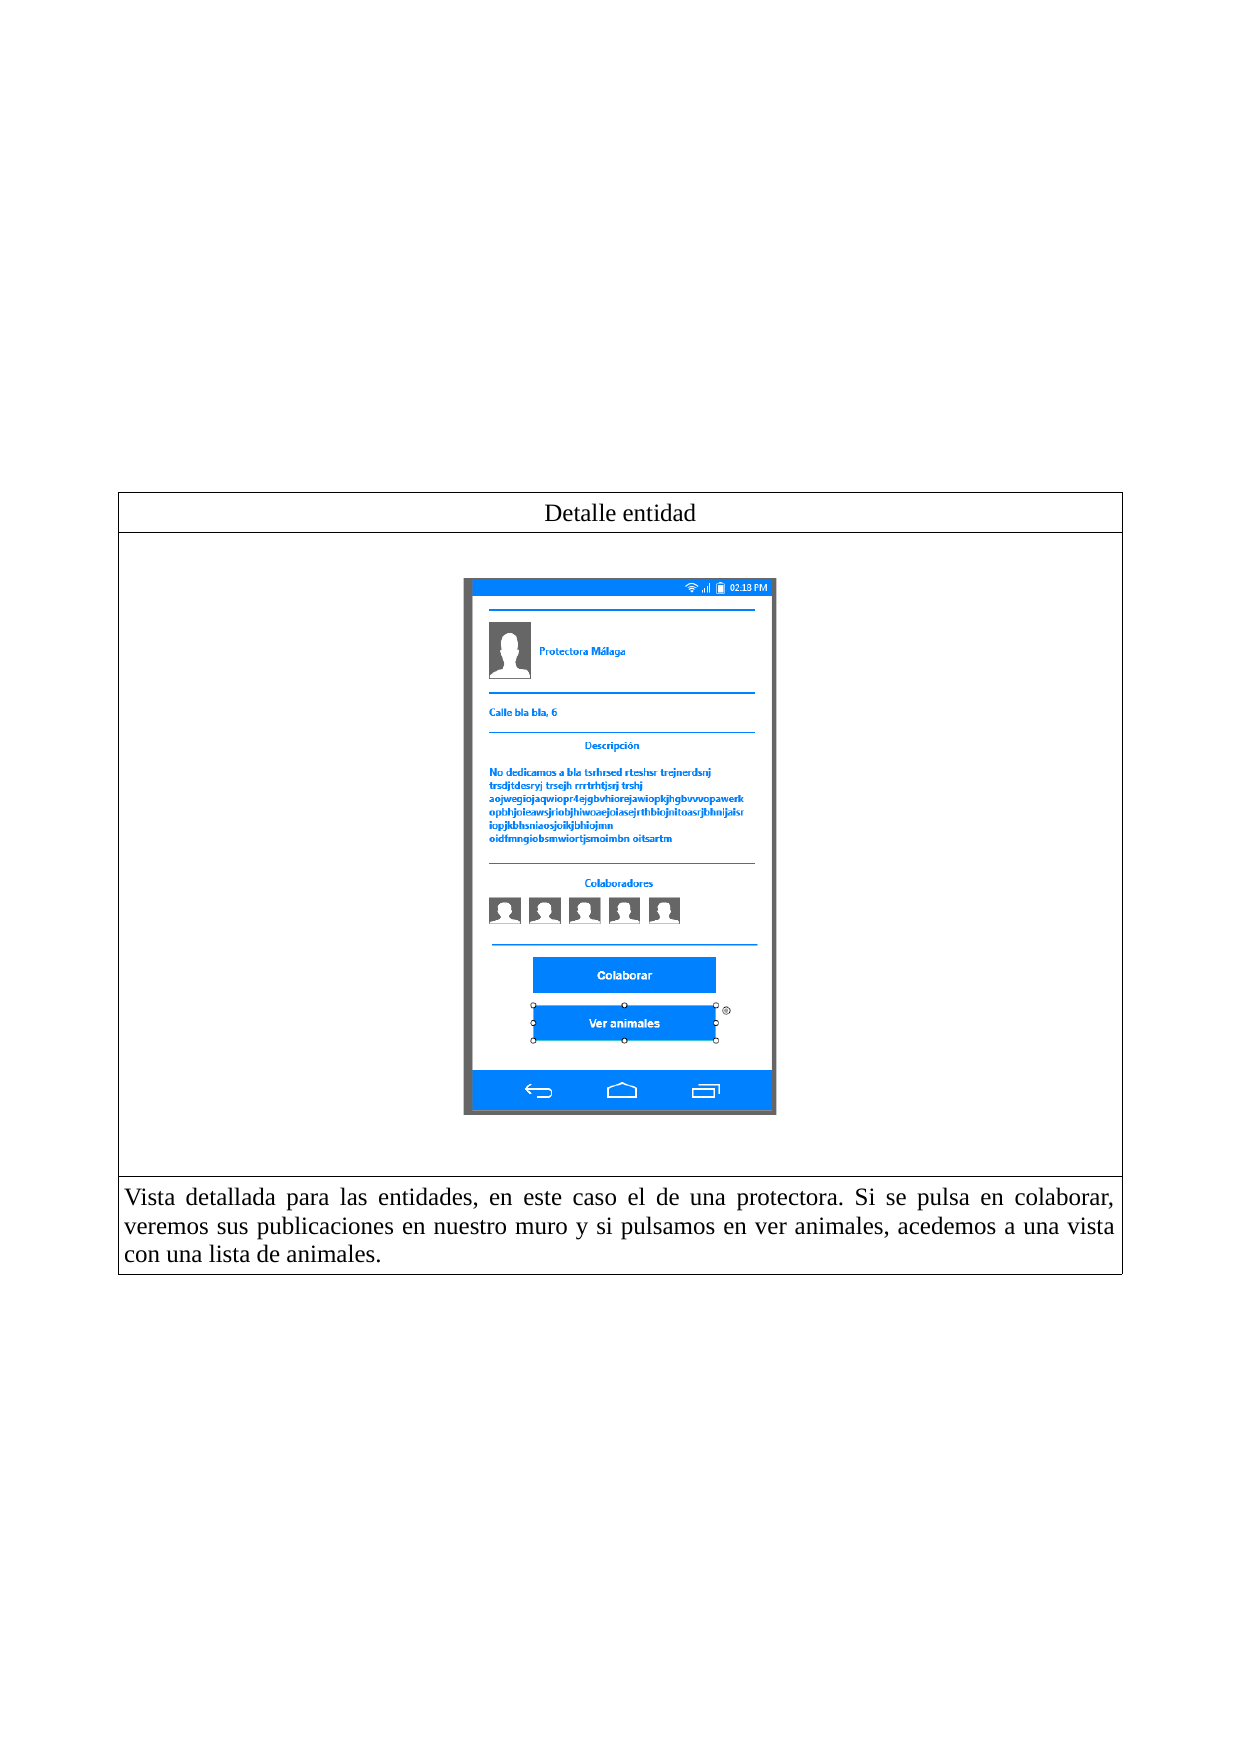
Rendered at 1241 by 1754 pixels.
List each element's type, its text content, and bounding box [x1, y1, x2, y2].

table_header Detalle entidad [119, 493, 1122, 532]
picture [463, 578, 777, 1115]
table_cell Vista detallada para las entidades, en este caso el de una protectora. Si se pulsa en colaborar, veremos sus publicaciones en nuestro muro y si pulsamos en ver animales, acedemos a una vista con una lista de animales. [119, 1177, 1122, 1274]
table_cell [119, 533, 1122, 1176]
